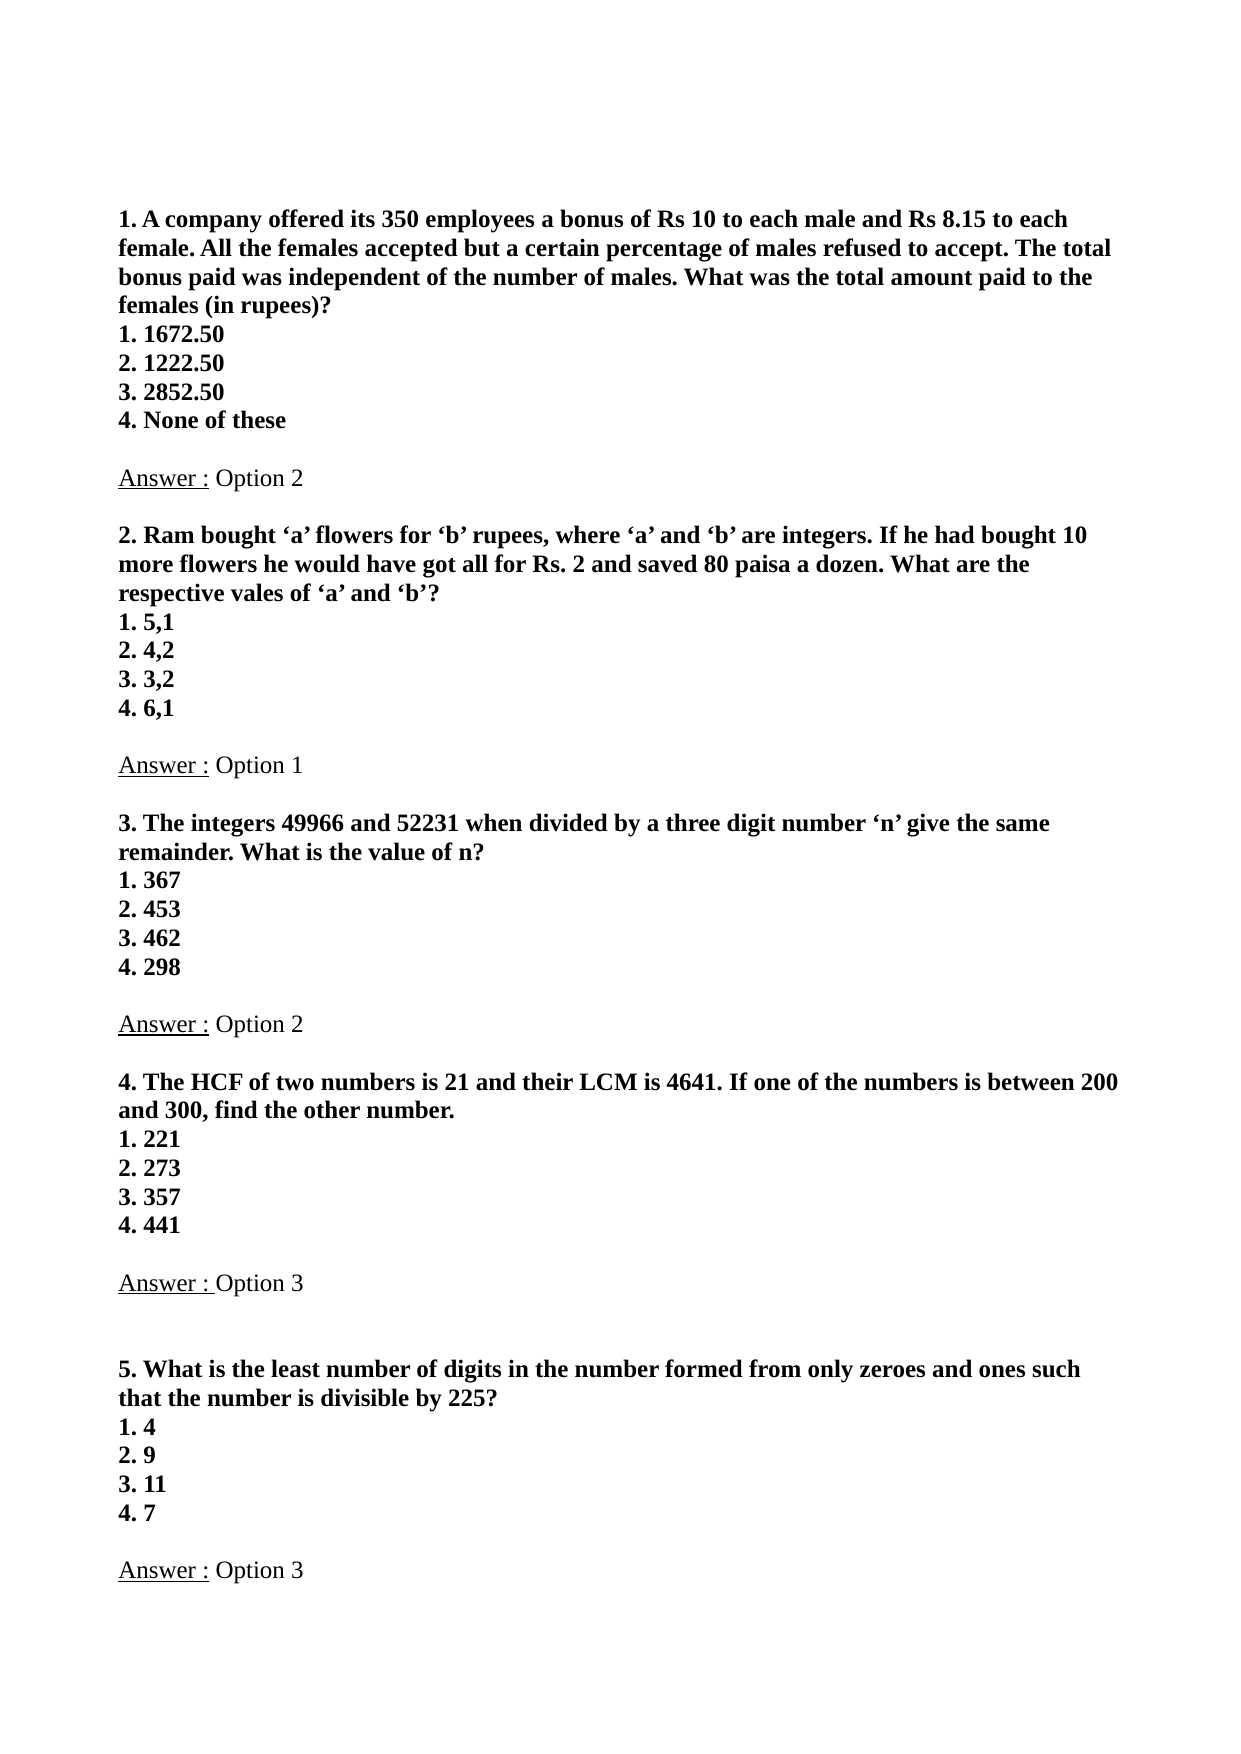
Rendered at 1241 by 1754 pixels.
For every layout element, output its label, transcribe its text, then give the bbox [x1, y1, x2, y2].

text 1. 367 [118, 866, 1122, 894]
text 3. 3,2 [118, 664, 1122, 693]
text 1. 1672.50 [118, 319, 1122, 348]
text 4. 7 [118, 1498, 1122, 1527]
text 2. 273 [118, 1153, 1122, 1182]
text 2. 4,2 [118, 636, 1122, 664]
text Answer : Option 2 [118, 463, 1122, 492]
text 1. 5,1 [118, 607, 1122, 636]
text 3. 462 [118, 923, 1122, 952]
text 4. 6,1 [118, 693, 1122, 722]
text 2. Ram bought ‘a’ flowers for ‘b’ rupees, where ‘a’ and ‘b’ are integers. If he had bought 10 more flowers he would have got all for Rs. 2 and saved 80 paisa a dozen. What are the respective vales of ‘a’ and ‘b’? [118, 521, 1122, 607]
text Answer : Option 3 [118, 1268, 1122, 1297]
text 5. What is the least number of digits in the number formed from only zeroes and ones such that the number is divisible by 225? [118, 1354, 1122, 1412]
text 3. The integers 49966 and 52231 when divided by a three digit number ‘n’ give the same remainder. What is the value of n? [118, 808, 1122, 866]
text 4. None of these [118, 406, 1122, 434]
text 4. The HCF of two numbers is 21 and their LCM is 4641. If one of the numbers is between 200 and 300, find the other number. [118, 1067, 1122, 1124]
text Answer : Option 2 [118, 1009, 1122, 1038]
text 1. A company offered its 350 employees a bonus of Rs 10 to each male and Rs 8.15 to each female. All the females accepted but a certain percentage of males refused to accept. The total bonus paid was independent of the number of males. What was the total amount paid to the females (in rupees)? [118, 204, 1122, 319]
text 4. 441 [118, 1211, 1122, 1239]
text 3. 357 [118, 1182, 1122, 1211]
text 3. 2852.50 [118, 377, 1122, 406]
text 1. 4 [118, 1412, 1122, 1441]
text 2. 9 [118, 1441, 1122, 1469]
text 3. 11 [118, 1469, 1122, 1498]
text 2. 453 [118, 894, 1122, 923]
text 4. 298 [118, 952, 1122, 981]
text Answer : Option 3 [118, 1556, 1122, 1584]
text 1. 221 [118, 1124, 1122, 1153]
text 2. 1222.50 [118, 348, 1122, 377]
text Answer : Option 1 [118, 751, 1122, 779]
